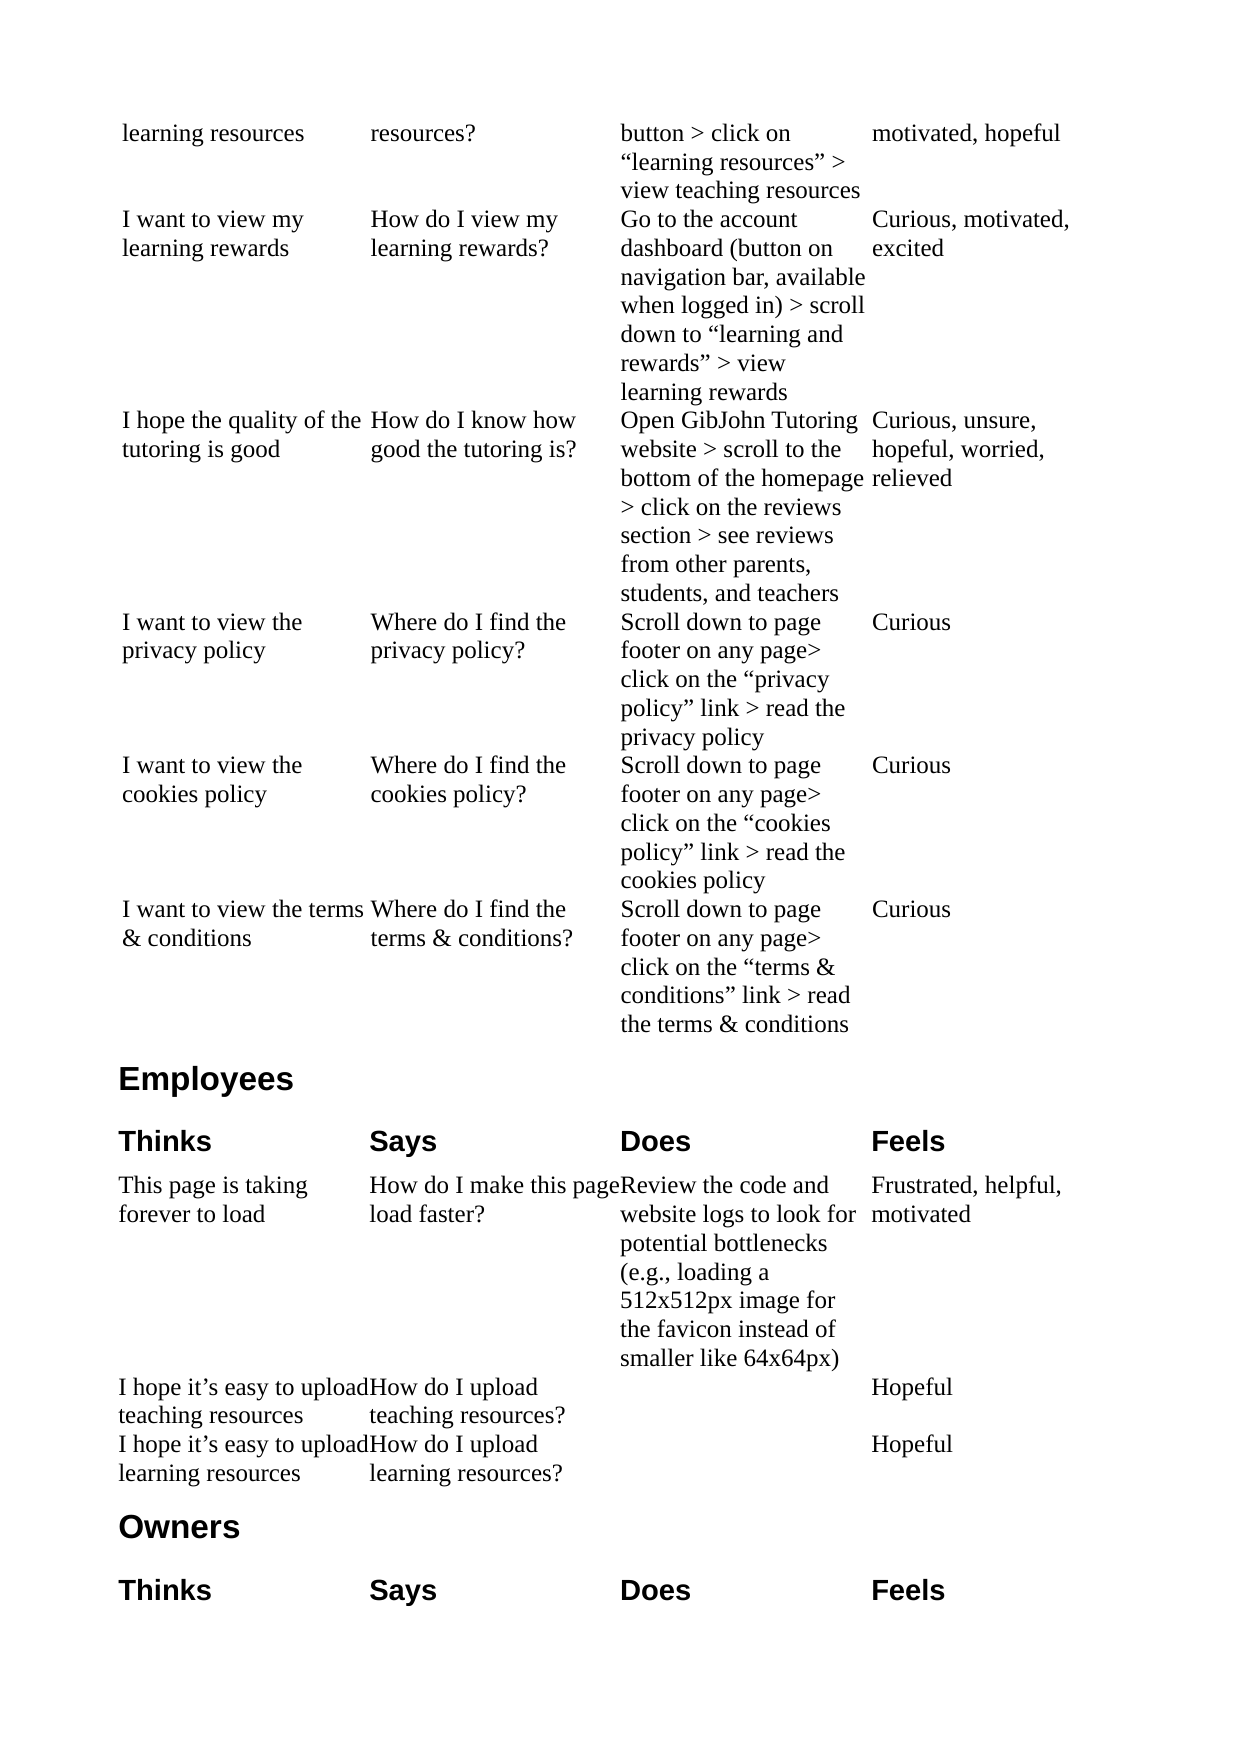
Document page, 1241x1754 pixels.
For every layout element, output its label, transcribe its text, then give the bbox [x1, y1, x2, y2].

table_cell Scroll down to page footer on any page> click on the “cookies policy” link > read the cookies policy [620, 751, 872, 894]
table_cell Where do I find the privacy policy? [370, 607, 620, 751]
table_cell How do I upload teaching resources? [369, 1372, 620, 1429]
table_cell I want to view the terms & conditions [122, 894, 370, 1038]
table_cell Hopeful [871, 1372, 1122, 1429]
table_header Does [620, 1559, 871, 1619]
table_cell [620, 1429, 871, 1487]
table_cell I hope it’s easy to upload learning resources [118, 1429, 369, 1487]
table_cell Open GibJohn Tutoring website > scroll to the bottom of the homepage > click on the reviews section > see reviews from other parents, students, and teachers [620, 406, 872, 607]
table_cell Go to the account dashboard (button on navigation bar, available when logged in) > scroll down to “learning and rewards” > view learning rewards [620, 204, 872, 406]
subtitle Owners [118, 1508, 1122, 1546]
table_cell Curious, motivated, excited [872, 204, 1123, 406]
table_cell motivated, hopeful [872, 118, 1123, 204]
table_cell Review the code and website logs to look for potential bottlenecks (e.g., loading a 512x512px image for the favicon instead of smaller like 64x64px) [620, 1171, 871, 1372]
table_cell [620, 1372, 871, 1429]
table_cell I hope the quality of the tutoring is good [122, 406, 370, 607]
table_header Thinks [118, 1559, 369, 1619]
table_cell This page is taking forever to load [118, 1171, 369, 1372]
table_cell How do I make this page load faster? [369, 1171, 620, 1372]
table_cell How do I know how good the tutoring is? [370, 406, 620, 607]
table_header Says [369, 1559, 620, 1619]
table_cell Scroll down to page footer on any page> click on the “terms & conditions” link > read the terms & conditions [620, 894, 872, 1038]
table_cell Curious [872, 751, 1123, 894]
table_cell button > click on “learning resources” > view teaching resources [620, 118, 872, 204]
table_cell Curious, unsure, hopeful, worried, relieved [872, 406, 1123, 607]
table_cell Where do I find the cookies policy? [370, 751, 620, 894]
table_cell How do I upload learning resources? [369, 1429, 620, 1487]
table_cell Frustrated, helpful, motivated [871, 1171, 1122, 1372]
subtitle Employees [118, 1059, 1122, 1097]
table_cell Scroll down to page footer on any page> click on the “privacy policy” link > read the privacy policy [620, 607, 872, 751]
table_header Does [620, 1110, 871, 1171]
table_cell Hopeful [871, 1429, 1122, 1487]
table_cell I want to view the cookies policy [122, 751, 370, 894]
table_cell I want to view the privacy policy [122, 607, 370, 751]
table_header Thinks [118, 1110, 369, 1171]
table_cell Where do I find the terms & conditions? [370, 894, 620, 1038]
table_cell I want to view my learning rewards [122, 204, 370, 406]
table_cell resources? [370, 118, 620, 204]
table_cell learning resources [122, 118, 370, 204]
table_cell Curious [872, 894, 1123, 1038]
table_header Feels [871, 1559, 1122, 1619]
table_cell I hope it’s easy to upload teaching resources [118, 1372, 369, 1429]
table_header Feels [871, 1110, 1122, 1171]
table_cell Curious [872, 607, 1123, 751]
table_cell How do I view my learning rewards? [370, 204, 620, 406]
table_header Says [369, 1110, 620, 1171]
